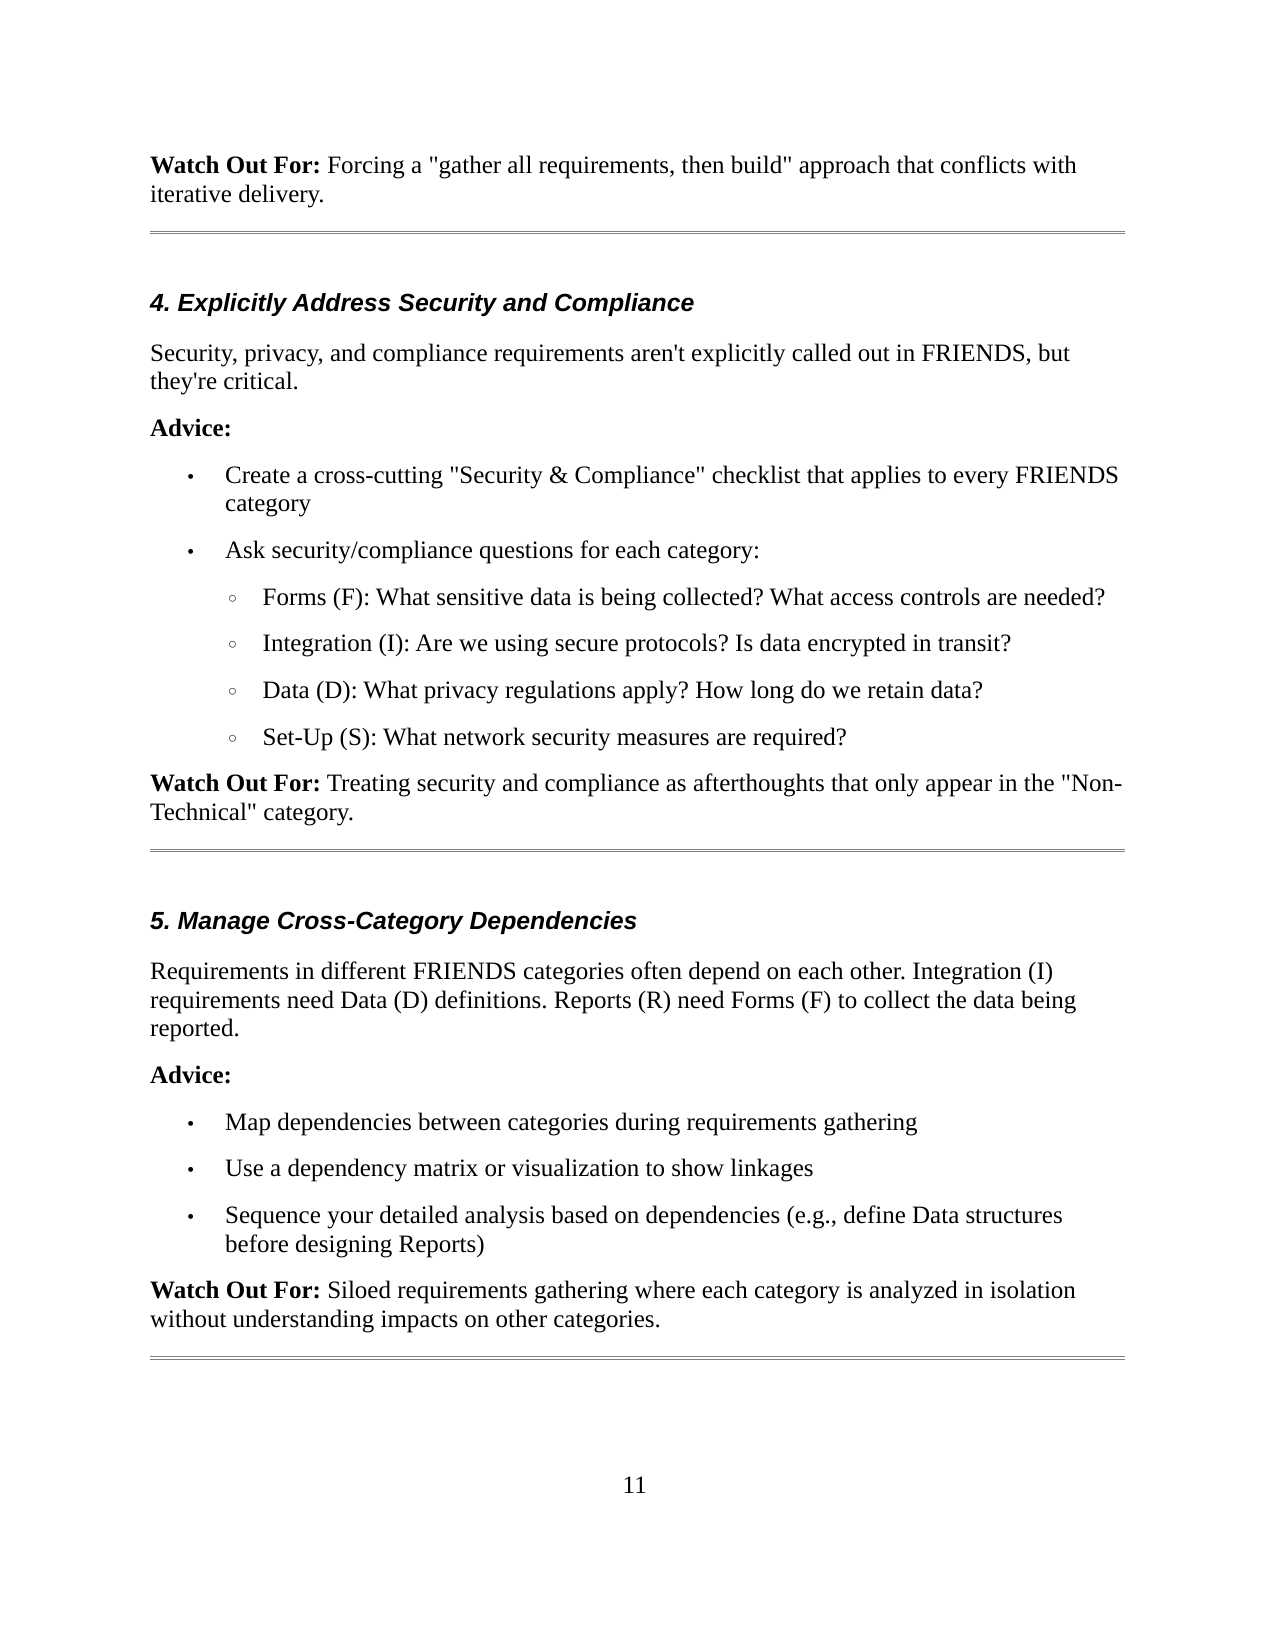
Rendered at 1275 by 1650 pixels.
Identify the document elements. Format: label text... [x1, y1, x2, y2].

text Advice: [150, 413, 1125, 442]
list Integration (I): Are we using secure protocols? Is data encrypted in transit? [225, 628, 1125, 657]
list Sequence your detailed analysis based on dependencies (e.g., define Data structures before designing Reports) [187, 1200, 1125, 1258]
subtitle 4. Explicitly Address Security and Compliance [150, 288, 1125, 316]
subtitle 5. Manage Cross-Category Dependencies [150, 906, 1125, 934]
list Forms (F): What sensitive data is being collected? What access controls are needed? [225, 582, 1125, 611]
text Watch Out For: Forcing a "gather all requirements, then build" approach that conflicts with iterative delivery. [150, 150, 1125, 207]
text Watch Out For: Treating security and compliance as afterthoughts that only appear in the "Non-Technical" category. [150, 768, 1125, 826]
text Requirements in different FRIENDS categories often depend on each other. Integration (I) requirements need Data (D) definitions. Reports (R) need Forms (F) to collect the data being reported. [150, 956, 1125, 1042]
list Data (D): What privacy regulations apply? How long do we retain data? [225, 675, 1125, 704]
text Advice: [150, 1060, 1125, 1089]
list Use a dependency matrix or visualization to show linkages [187, 1153, 1125, 1182]
list Map dependencies between categories during requirements gathering [187, 1107, 1125, 1136]
list Ask security/compliance questions for each category: [187, 535, 1125, 564]
text Security, privacy, and compliance requirements aren't explicitly called out in FRIENDS, but they're critical. [150, 338, 1125, 395]
list Set-Up (S): What network security measures are required? [225, 722, 1125, 751]
text Watch Out For: Siloed requirements gathering where each category is analyzed in isolation without understanding impacts on other categories. [150, 1276, 1125, 1333]
list Create a cross-cutting "Security & Compliance" checklist that applies to every FRIENDS category [187, 460, 1125, 517]
